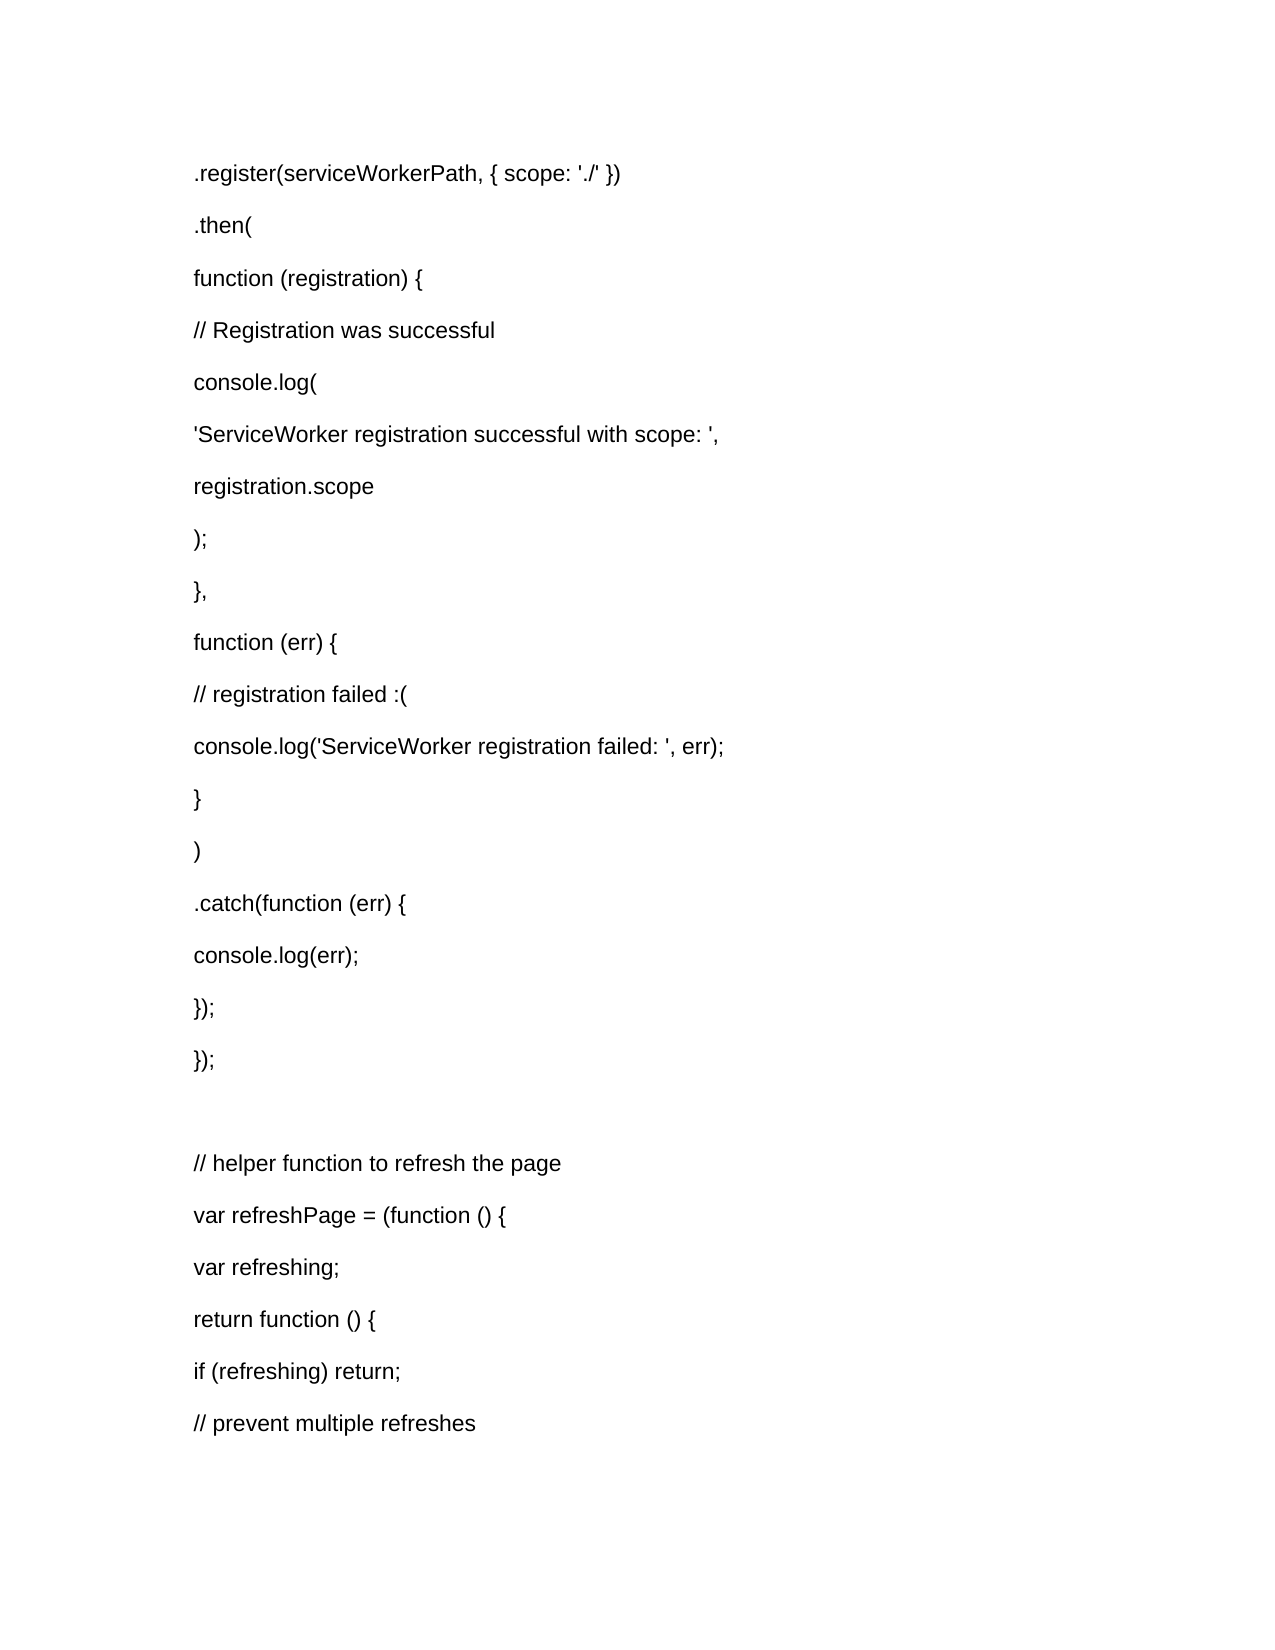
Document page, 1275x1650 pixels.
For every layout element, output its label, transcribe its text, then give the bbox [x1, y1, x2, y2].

table_cell }, [183, 567, 1125, 619]
table_cell [150, 775, 183, 827]
table_cell [150, 1400, 183, 1452]
table_cell console.log( [183, 358, 1125, 410]
table_cell [150, 671, 183, 723]
table_cell console.log('ServiceWorker registration failed: ', err); [183, 723, 1125, 775]
table_cell }); [183, 983, 1125, 1035]
table_cell [150, 202, 183, 254]
table_cell [150, 567, 183, 619]
table_cell // prevent multiple refreshes [183, 1400, 1125, 1452]
table_cell function (err) { [183, 619, 1125, 671]
table_cell [183, 1088, 1125, 1139]
table_cell [150, 463, 183, 514]
table_cell console.log(err); [183, 931, 1125, 983]
table_cell return function () { [183, 1296, 1125, 1348]
table_cell .catch(function (err) { [183, 879, 1125, 931]
table_cell [150, 1296, 183, 1348]
table_cell [150, 619, 183, 671]
table_cell function (registration) { [183, 254, 1125, 306]
table_cell [150, 1140, 183, 1192]
table_cell [150, 1192, 183, 1244]
table_cell } [183, 775, 1125, 827]
table_cell [150, 879, 183, 931]
table_cell if (refreshing) return; [183, 1348, 1125, 1400]
table_cell [150, 306, 183, 358]
table_cell // registration failed :( [183, 671, 1125, 723]
table_cell ) [183, 827, 1125, 879]
table_cell [150, 1244, 183, 1296]
table_cell .then( [183, 202, 1125, 254]
table_cell [150, 1088, 183, 1139]
table_cell var refreshing; [183, 1244, 1125, 1296]
table_cell }); [183, 1035, 1125, 1087]
table_cell .register(serviceWorkerPath, { scope: './' }) [183, 150, 1125, 202]
table_cell [150, 150, 183, 202]
table_cell // Registration was successful [183, 306, 1125, 358]
table_cell [150, 827, 183, 879]
table_cell [150, 358, 183, 410]
table_cell [150, 410, 183, 462]
table_cell 'ServiceWorker registration successful with scope: ', [183, 410, 1125, 462]
table_cell [150, 931, 183, 983]
table_cell ); [183, 515, 1125, 567]
table_cell // helper function to refresh the page [183, 1140, 1125, 1192]
table_cell [150, 1348, 183, 1400]
table_cell registration.scope [183, 463, 1125, 514]
table_cell [150, 515, 183, 567]
table_cell [150, 983, 183, 1035]
table_cell [150, 1035, 183, 1087]
table_cell var refreshPage = (function () { [183, 1192, 1125, 1244]
table_cell [150, 723, 183, 775]
table_cell [150, 254, 183, 306]
